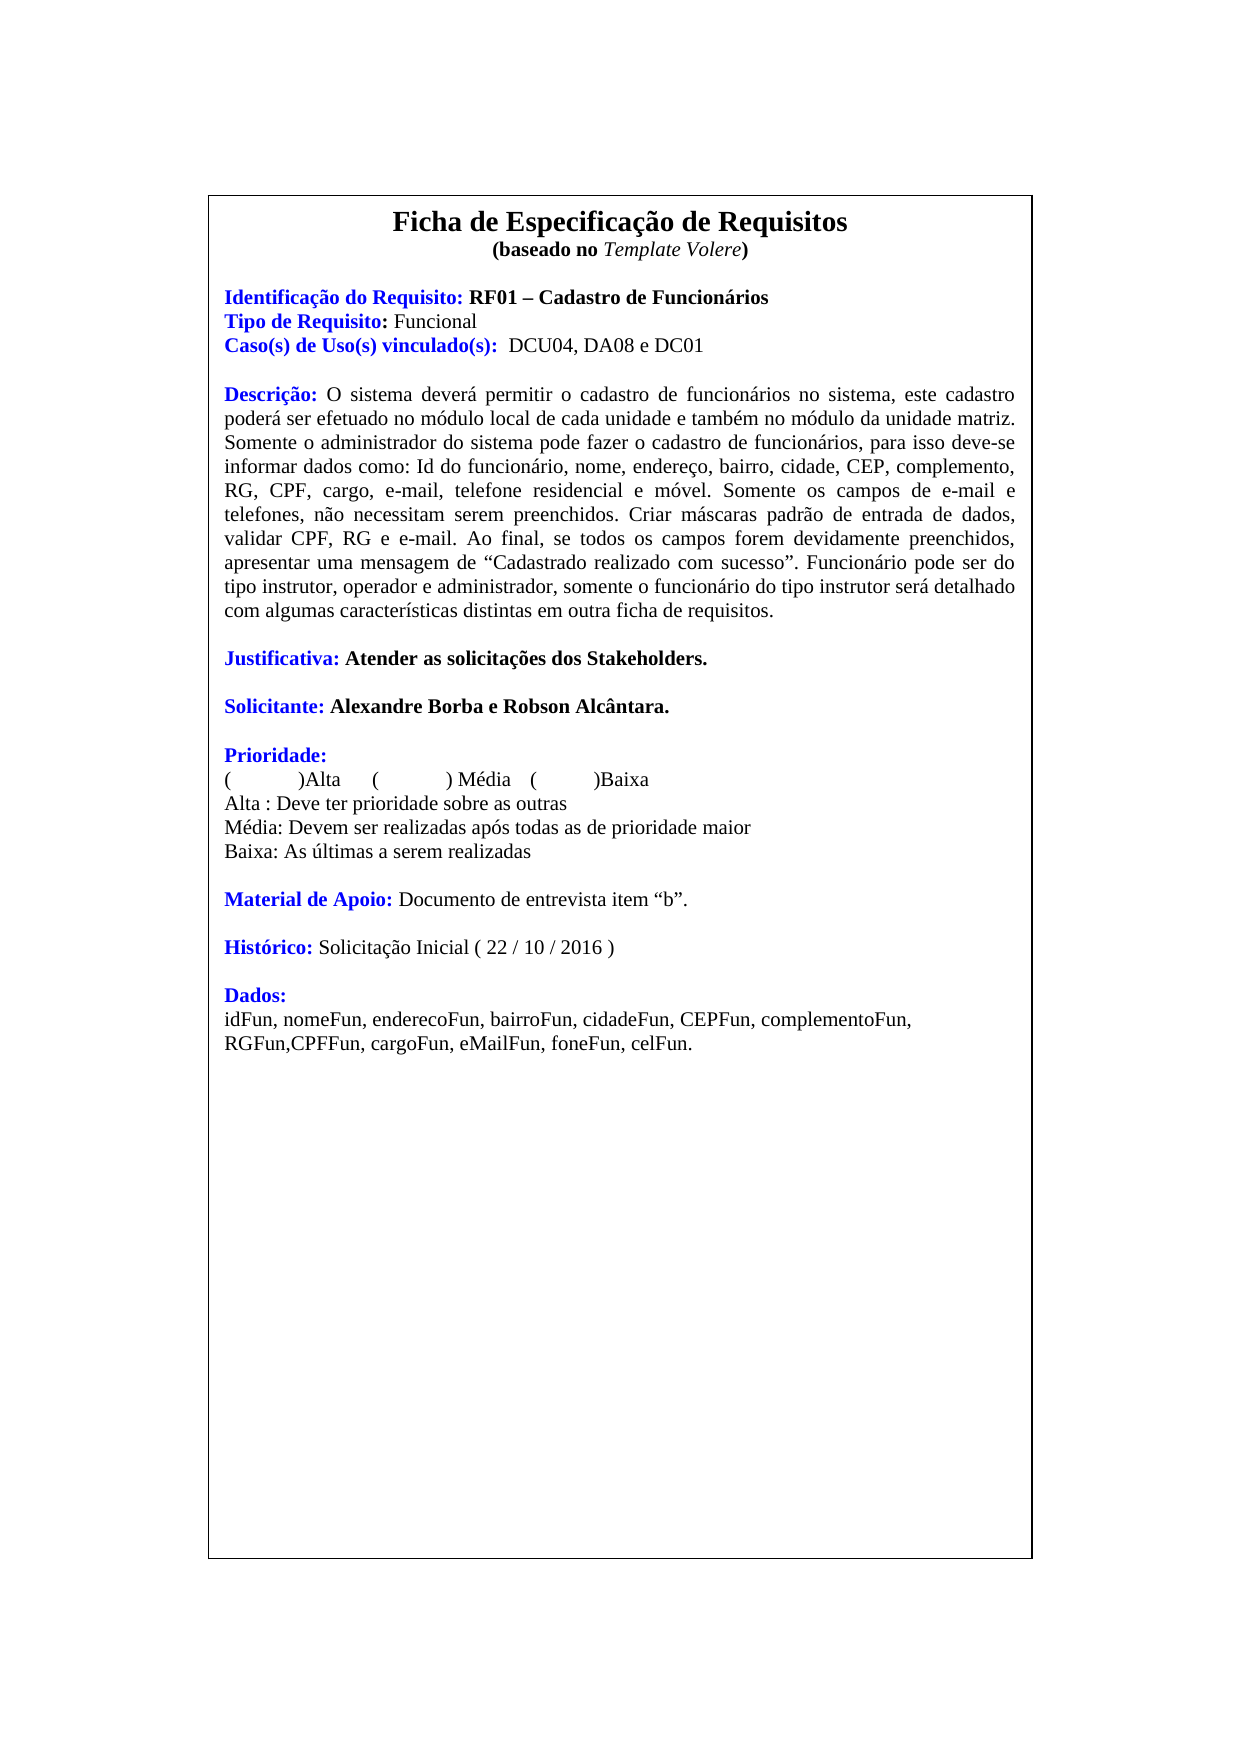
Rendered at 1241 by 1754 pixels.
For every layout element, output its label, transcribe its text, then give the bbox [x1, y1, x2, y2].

text Alta : Deve ter prioridade sobre as outras [224, 791, 1016, 815]
text Baixa: As últimas a serem realizadas [224, 839, 1016, 863]
text Ficha de Especificação de Requisitos [224, 204, 1016, 237]
text Material de Apoio: Documento de entrevista item “b”. [224, 887, 1016, 911]
text Identificação do Requisito: RF01 – Cadastro de Funcionários [224, 285, 1016, 309]
text ( )Alta ( ) Média ( )Baixa [224, 767, 1016, 791]
text Justificativa: Atender as solicitações dos Stakeholders. [224, 646, 1016, 670]
text idFun, nomeFun, enderecoFun, bairroFun, cidadeFun, CEPFun, complementoFun, RGFun,CPFFun, cargoFun, eMailFun, foneFun, celFun. [224, 1007, 1016, 1055]
text Solicitante: Alexandre Borba e Robson Alcântara. [224, 694, 1016, 718]
text Média: Devem ser realizadas após todas as de prioridade maior [224, 815, 1016, 839]
text Histórico: Solicitação Inicial ( 22 / 10 / 2016 ) [224, 935, 1016, 959]
text Dados: [224, 983, 1016, 1007]
text Prioridade: [224, 742, 1016, 767]
text Tipo de Requisito: Funcional [224, 309, 1016, 333]
text Caso(s) de Uso(s) vinculado(s): DCU04, DA08 e DC01 [224, 333, 1016, 357]
text Descrição: O sistema deverá permitir o cadastro de funcionários no sistema, este cadastro poderá ser efetuado no módulo local de cada unidade e também no módulo da unidade matriz. Somente o administrador do sistema pode fazer o cadastro de funcionários, para isso deve-se informar dados como: Id do funcionário, nome, endereço, bairro, cidade, CEP, complemento, RG, CPF, cargo, e-mail, telefone residencial e móvel. Somente os campos de e-mail e telefones, não necessitam serem preenchidos. Criar máscaras padrão de entrada de dados, validar CPF, RG e e-mail. Ao final, se todos os campos forem devidamente preenchidos, apresentar uma mensagem de “Cadastrado realizado com sucesso”. Funcionário pode ser do tipo instrutor, operador e administrador, somente o funcionário do tipo instrutor será detalhado com algumas características distintas em outra ficha de requisitos. [224, 382, 1016, 622]
text (baseado no Template Volere) [224, 237, 1016, 261]
